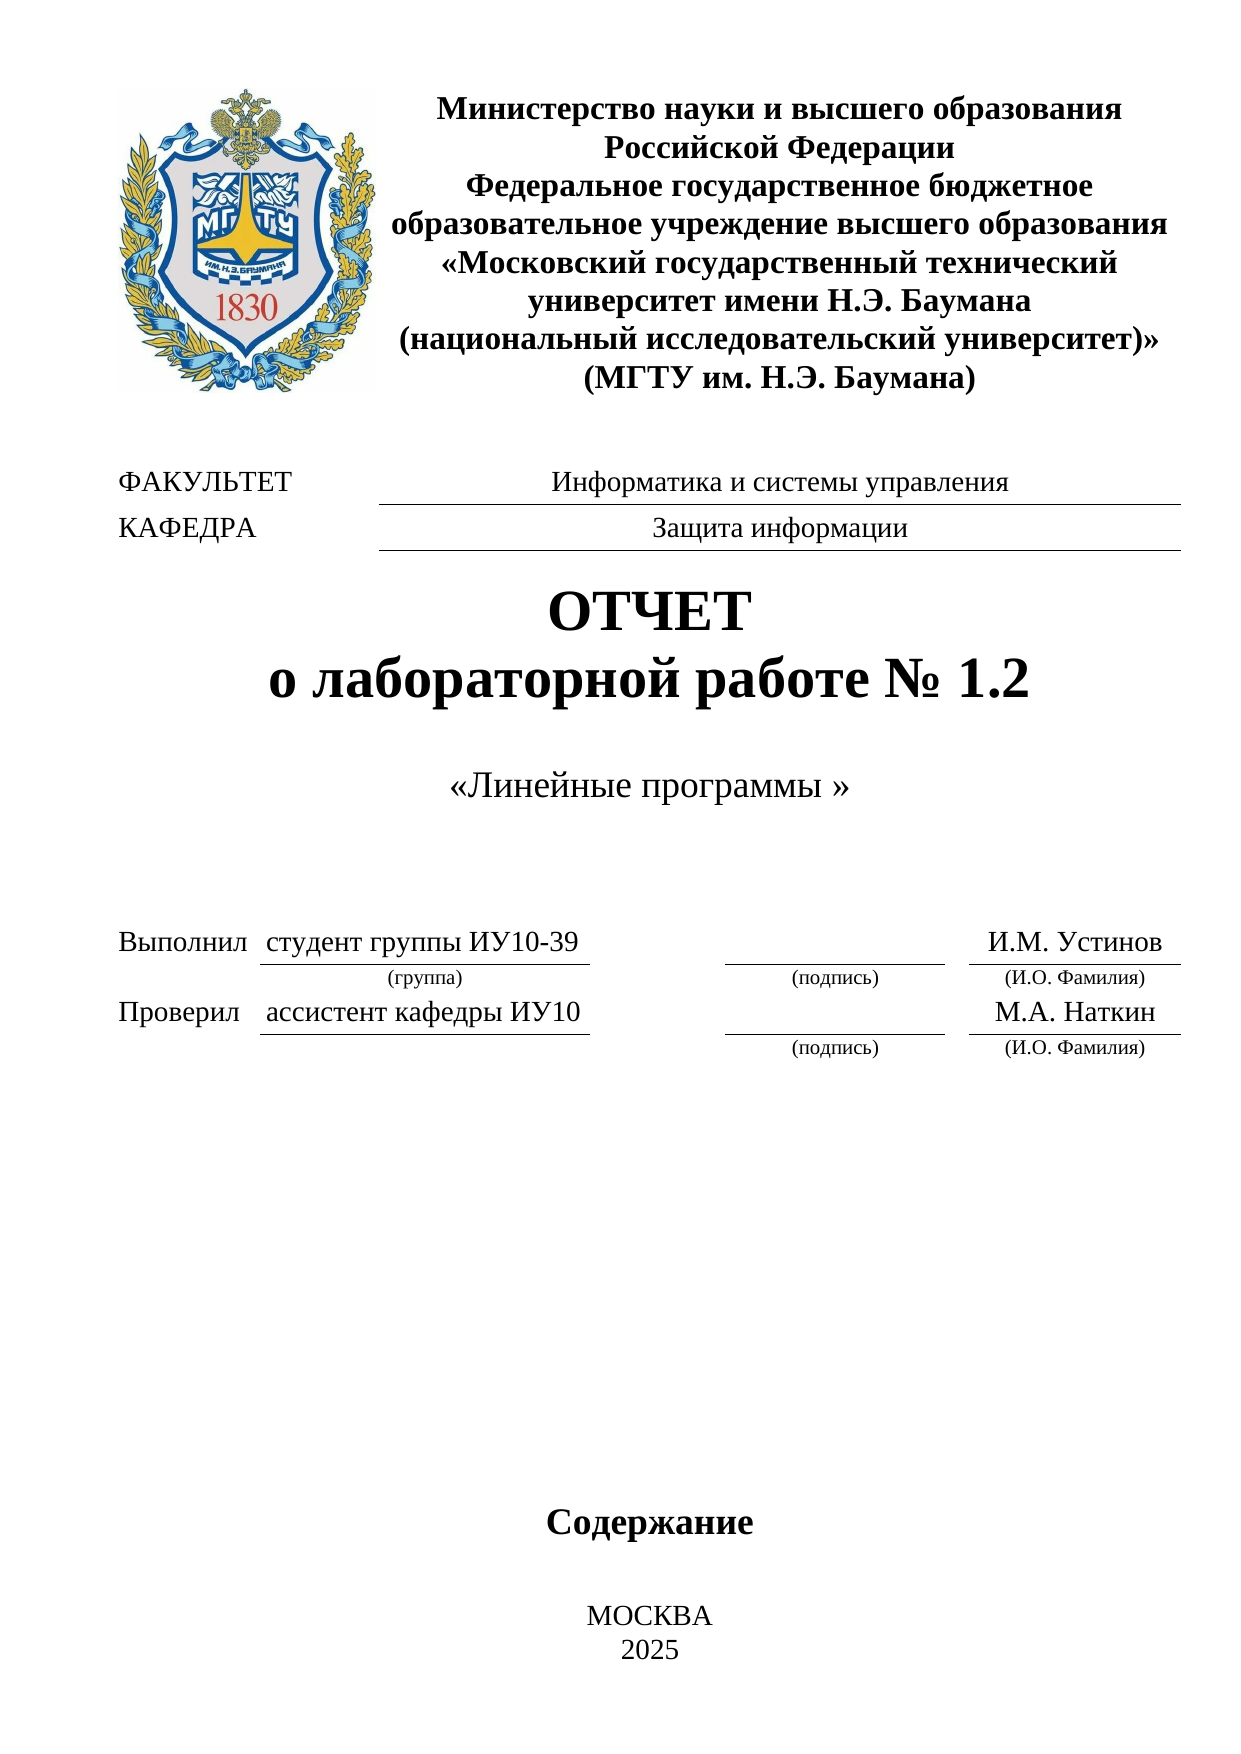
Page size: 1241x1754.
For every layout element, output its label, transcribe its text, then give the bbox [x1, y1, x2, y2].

table_cell [945, 1034, 969, 1059]
table_cell Защита информации [379, 505, 1181, 550]
table_cell [590, 989, 725, 1034]
table_header Информатика и системы управления [379, 459, 1181, 504]
table_cell (группа) [260, 965, 589, 989]
table_cell [590, 1034, 725, 1059]
table_header студент группы ИУ10-39 [260, 919, 589, 963]
table_cell (И.О. Фамилия) [969, 965, 1181, 989]
table_cell [945, 989, 969, 1034]
table_header Выполнил [118, 919, 260, 963]
table_header [725, 919, 945, 963]
table_cell ассистент кафедры ИУ10 [260, 989, 589, 1034]
picture [118, 88, 376, 393]
table_cell М.А. Наткин [969, 989, 1181, 1034]
table_cell [118, 964, 260, 989]
title ОТЧЕТ о лабораторной работе № 1.2 [118, 576, 1181, 710]
table_cell [118, 1034, 260, 1059]
table_cell [260, 1035, 589, 1059]
table_header И.М. Устинов [969, 919, 1181, 963]
table_cell [725, 989, 945, 1034]
subtitle «Линейные программы » [118, 762, 1181, 805]
table_header [590, 919, 725, 963]
table_cell [945, 964, 969, 989]
table_cell [590, 964, 725, 989]
table_cell Проверил [118, 989, 260, 1034]
text Содержание [118, 1499, 1181, 1543]
table_header ФАКУЛЬТЕТ [118, 459, 379, 504]
table_cell КАФЕДРА [118, 504, 379, 550]
table_header [945, 919, 969, 963]
table_cell (И.О. Фамилия) [969, 1035, 1181, 1059]
table_cell (подпись) [725, 965, 945, 989]
table_cell (подпись) [725, 1035, 945, 1059]
